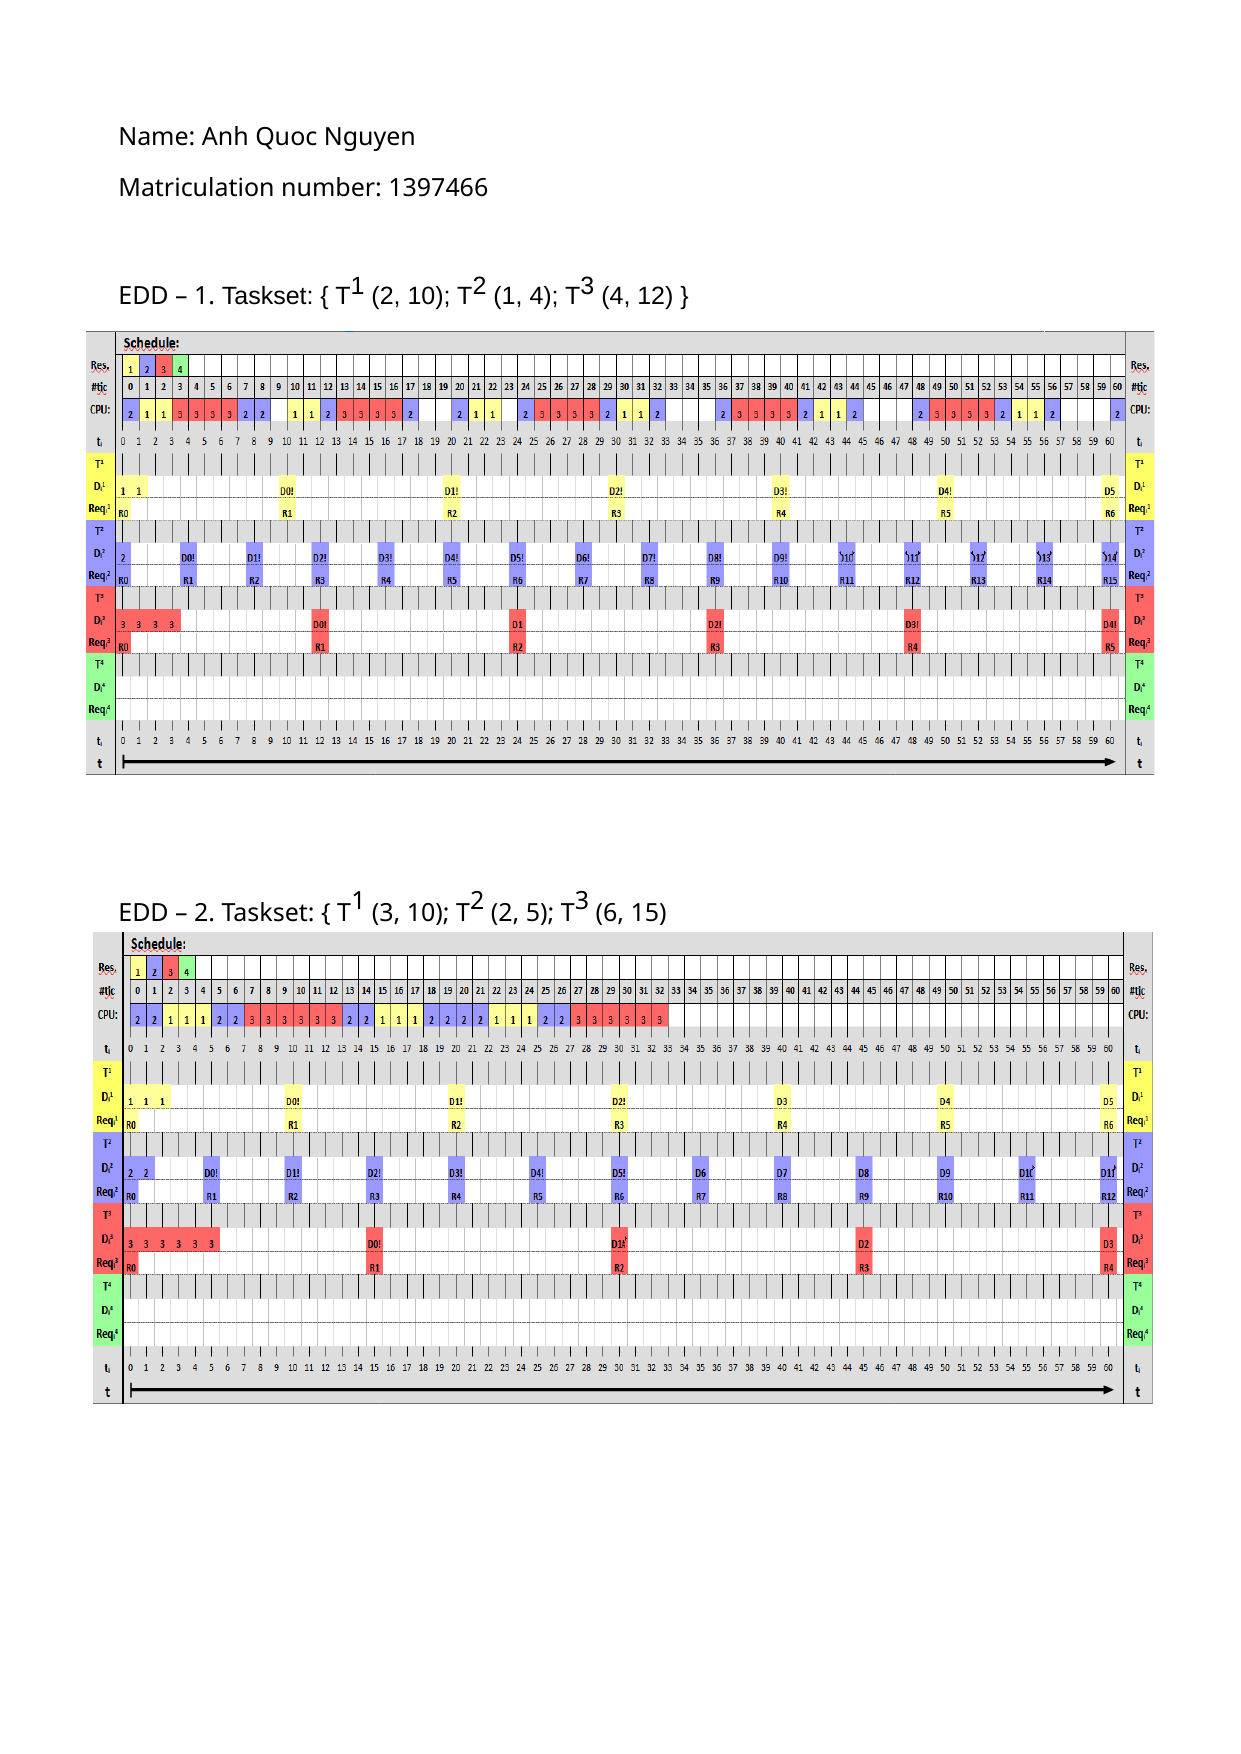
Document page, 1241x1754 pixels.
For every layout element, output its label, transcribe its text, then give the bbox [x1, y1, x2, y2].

text EDD – 1. Taskset: { T1 (2, 10); T2 (1, 4); T3 (4, 12) } [118, 271, 1122, 311]
text EDD – 2. Taskset: { T1 (3, 10); T2 (2, 5); T3 (6, 15) [118, 883, 1122, 932]
text Matriculation number: 1397466 [118, 169, 1122, 203]
text [118, 1404, 1122, 1532]
text Name: Anh Quoc Nguyen [118, 118, 1122, 152]
